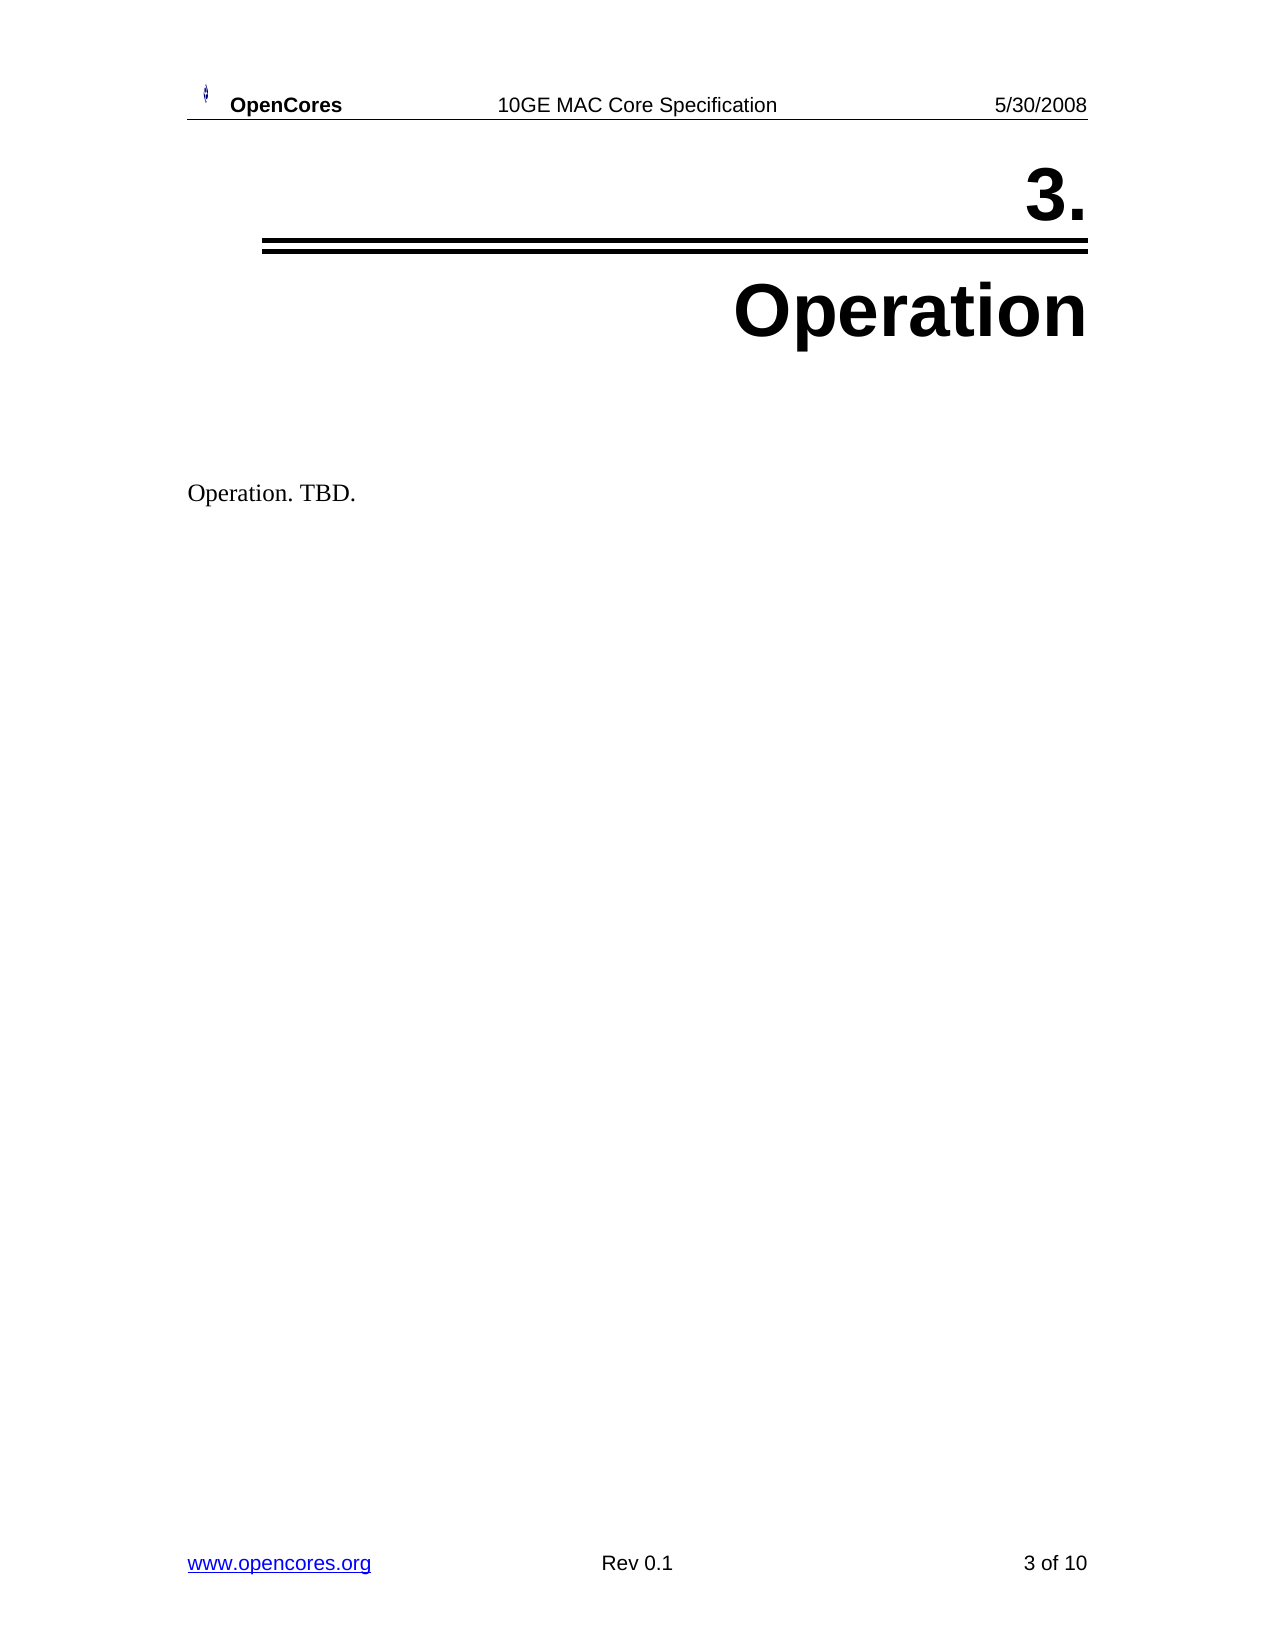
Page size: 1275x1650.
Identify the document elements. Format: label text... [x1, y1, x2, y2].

subtitle Operation [187, 266, 1088, 353]
text Operation. TBD. [187, 478, 1088, 506]
